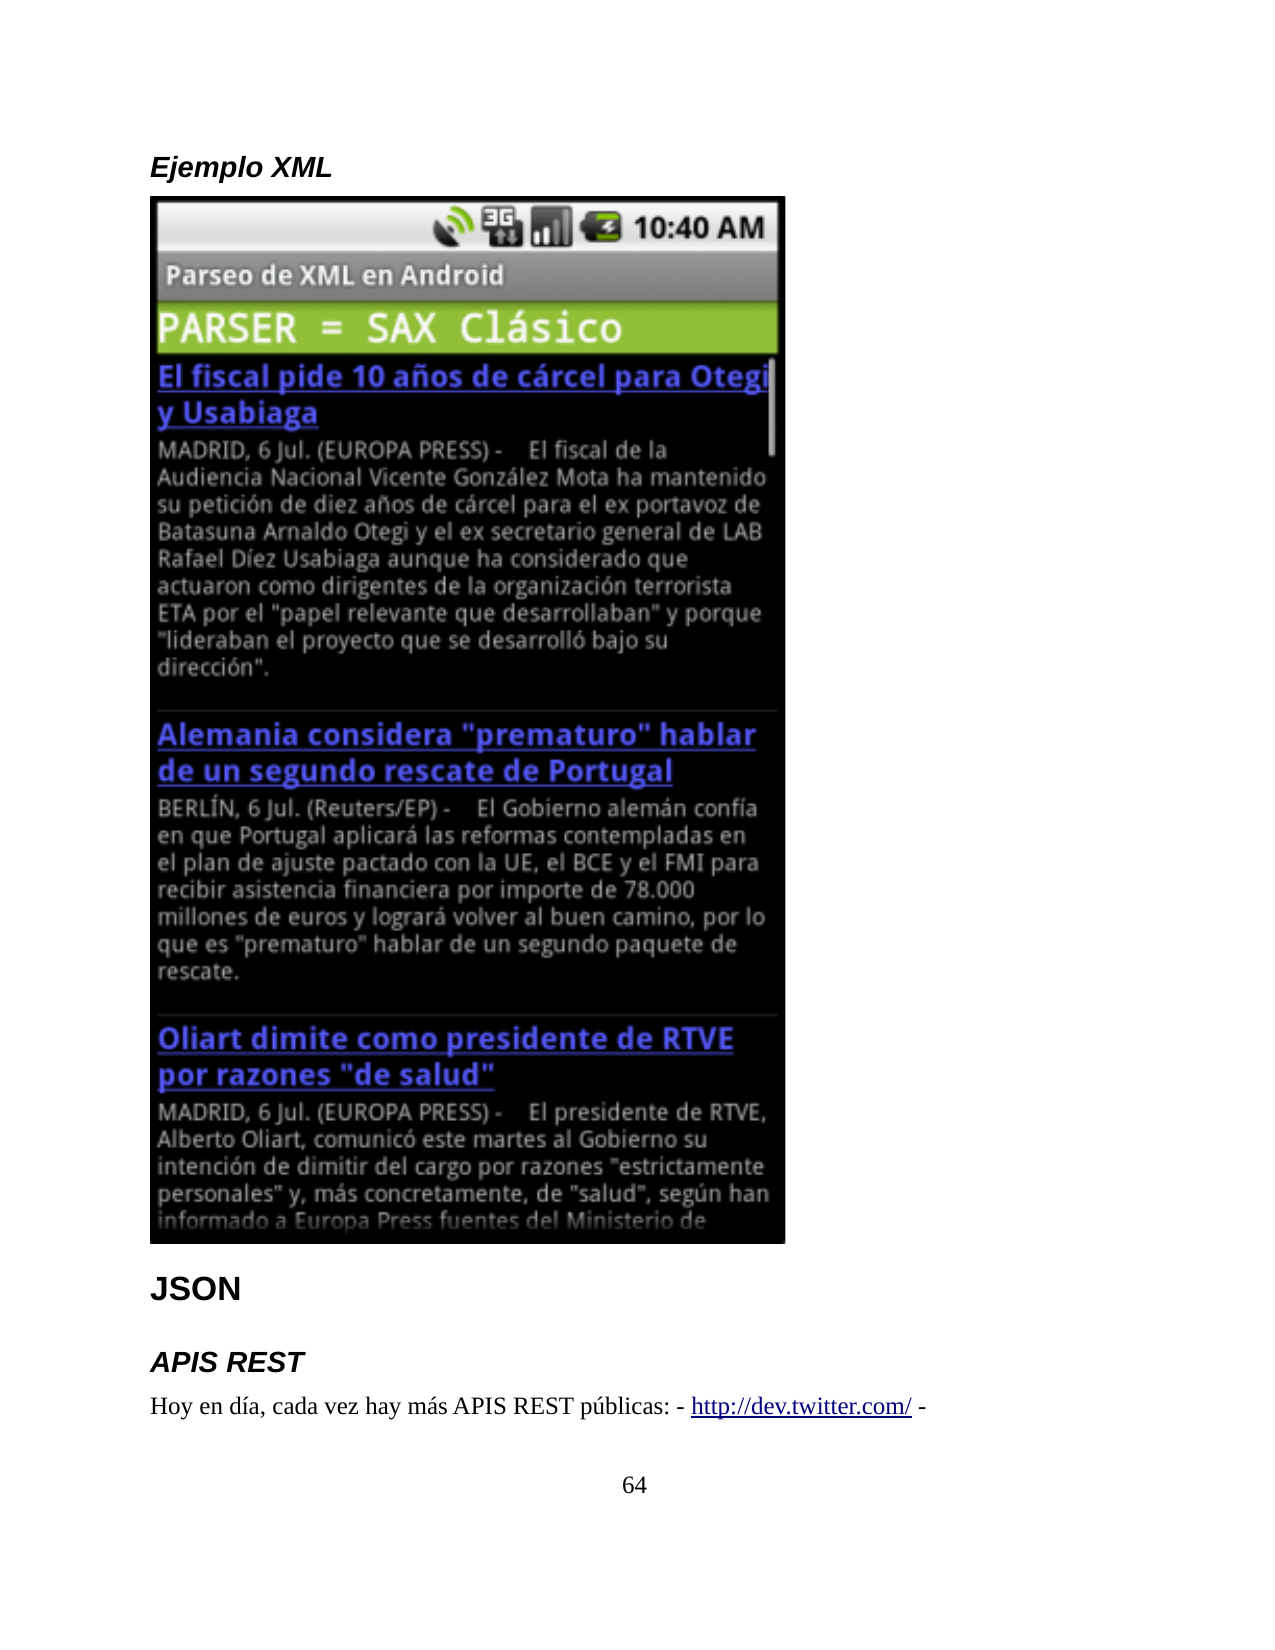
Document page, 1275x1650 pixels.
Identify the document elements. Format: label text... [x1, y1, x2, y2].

subtitle Ejemplo XML [150, 150, 1125, 183]
subtitle APIS REST [150, 1345, 1125, 1379]
picture [150, 196, 786, 1244]
subtitle JSON [150, 1269, 1125, 1308]
text Hoy en día, cada vez hay más APIS REST públicas: - http://dev.twitter.com/ [150, 1391, 1125, 1420]
